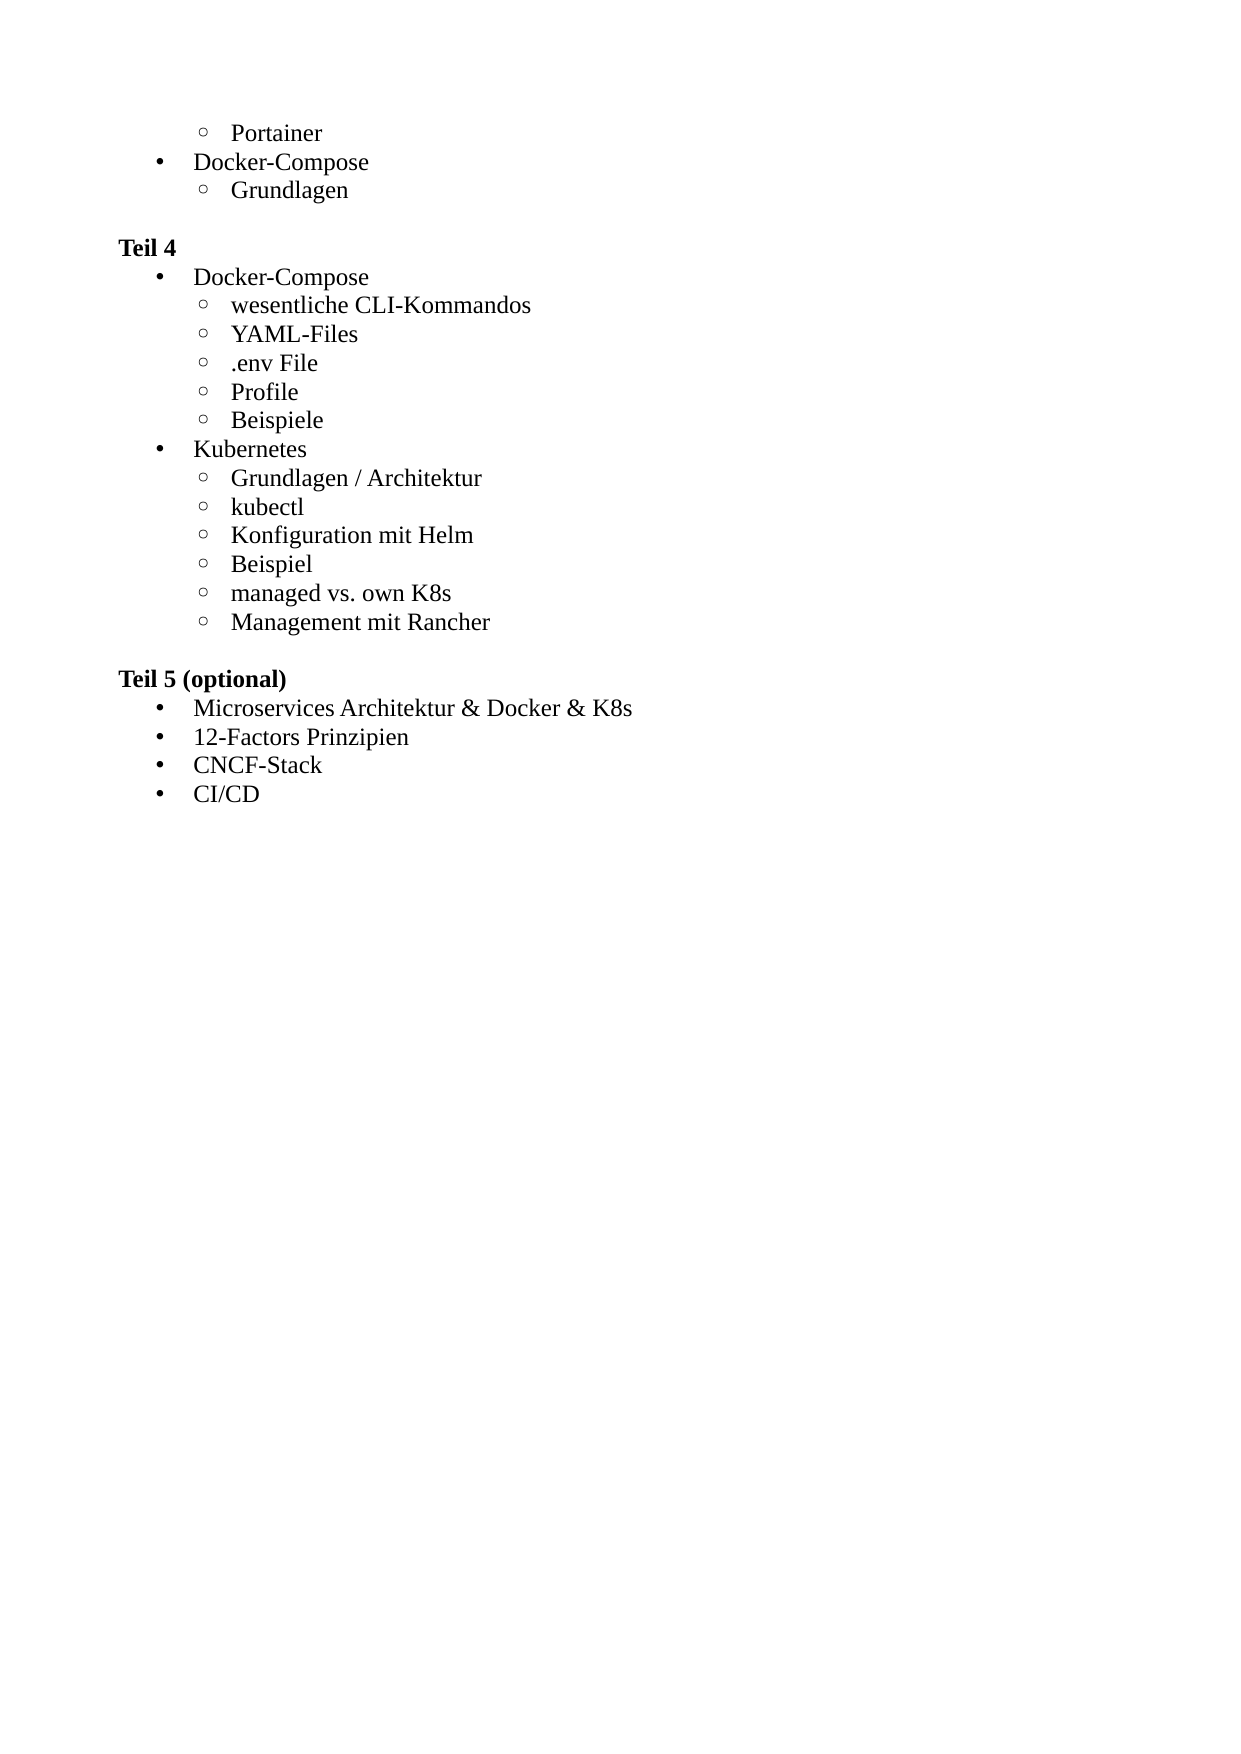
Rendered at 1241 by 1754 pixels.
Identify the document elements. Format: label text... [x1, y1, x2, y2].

list Docker-Compose [156, 262, 1122, 291]
list 12-Factors Prinzipien [156, 722, 1122, 751]
list Management mit Rancher [193, 607, 1122, 636]
list Portainer [193, 118, 1122, 147]
list managed vs. own K8s [193, 578, 1122, 607]
list Microservices Architektur & Docker & K8s [156, 693, 1122, 722]
list YAML-Files [193, 319, 1122, 348]
text Teil 4 [118, 233, 1122, 262]
list Grundlagen / Architektur [193, 463, 1122, 492]
list .env File [193, 348, 1122, 377]
list Konfiguration mit Helm [193, 521, 1122, 549]
list Grundlagen [193, 176, 1122, 204]
text Teil 5 (optional) [118, 664, 1122, 693]
list CI/CD [156, 779, 1122, 808]
list Beispiele [193, 406, 1122, 434]
list wesentliche CLI-Kommandos [193, 291, 1122, 319]
list Kubernetes [156, 434, 1122, 463]
list CNCF-Stack [156, 751, 1122, 779]
list Docker-Compose [156, 147, 1122, 176]
list Beispiel [193, 549, 1122, 578]
list kubectl [193, 492, 1122, 521]
list Profile [193, 377, 1122, 406]
